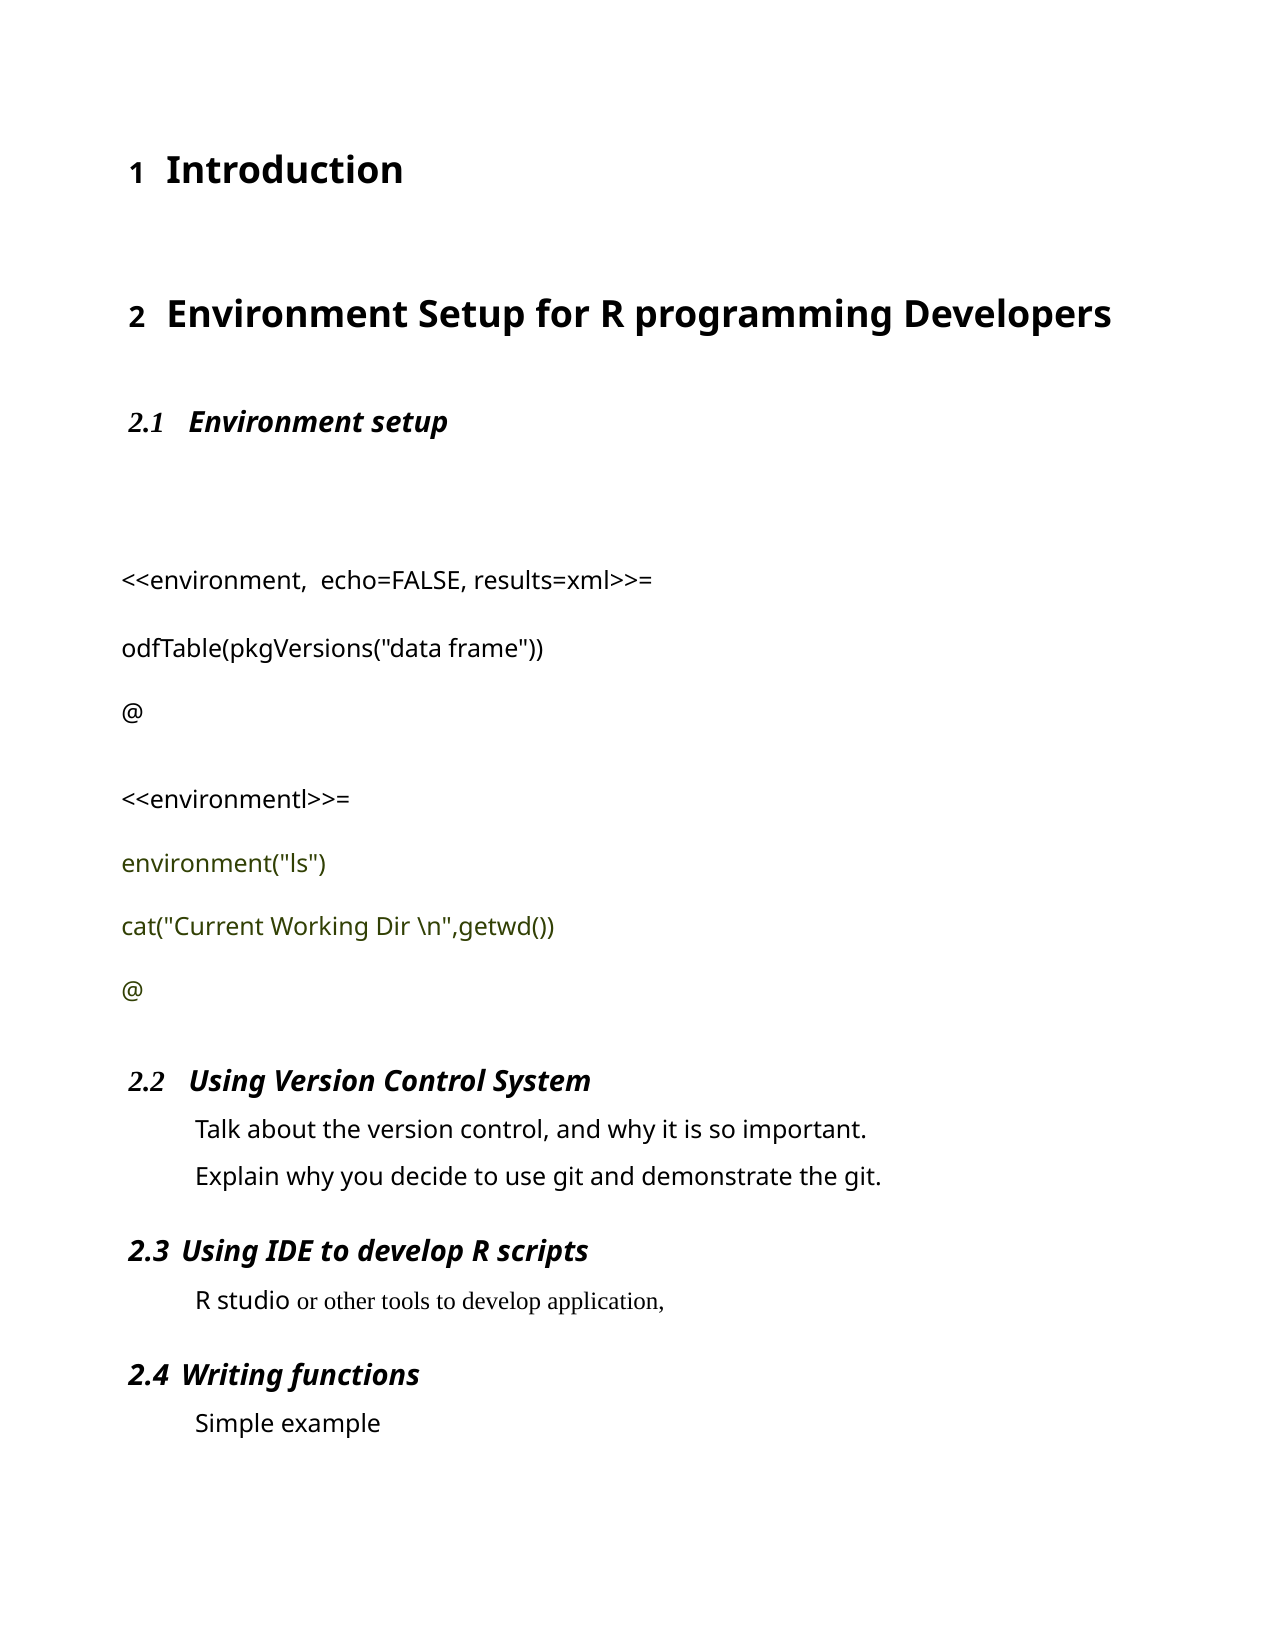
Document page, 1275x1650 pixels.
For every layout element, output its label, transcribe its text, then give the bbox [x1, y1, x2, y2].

text @ [121, 972, 1158, 1006]
text R studio or other tools to develop application, [121, 1282, 1158, 1316]
text environment("ls") [121, 845, 1158, 879]
text Simple example [121, 1406, 1158, 1440]
text Talk about the version control, and why it is so important. [121, 1112, 1158, 1146]
subtitle Using IDE to develop R scripts [121, 1230, 1158, 1270]
subtitle Using Version Control System [121, 1060, 1158, 1099]
text @ [121, 694, 1158, 729]
subtitle Environment Setup for R programming Developers [121, 287, 1158, 338]
text odfTable(pkgVersions("data frame")) [121, 631, 1158, 665]
subtitle Writing functions [121, 1354, 1158, 1393]
subtitle Introduction [121, 143, 1158, 194]
text <<environmentl>>= [121, 782, 1158, 816]
subtitle Environment setup [121, 401, 1158, 441]
text <<environment, echo=FALSE, results=xml>>= [121, 563, 1158, 597]
text Explain why you decide to use git and demonstrate the git. [121, 1158, 1158, 1193]
text cat("Current Working Dir \n",getwd()) [121, 909, 1158, 943]
